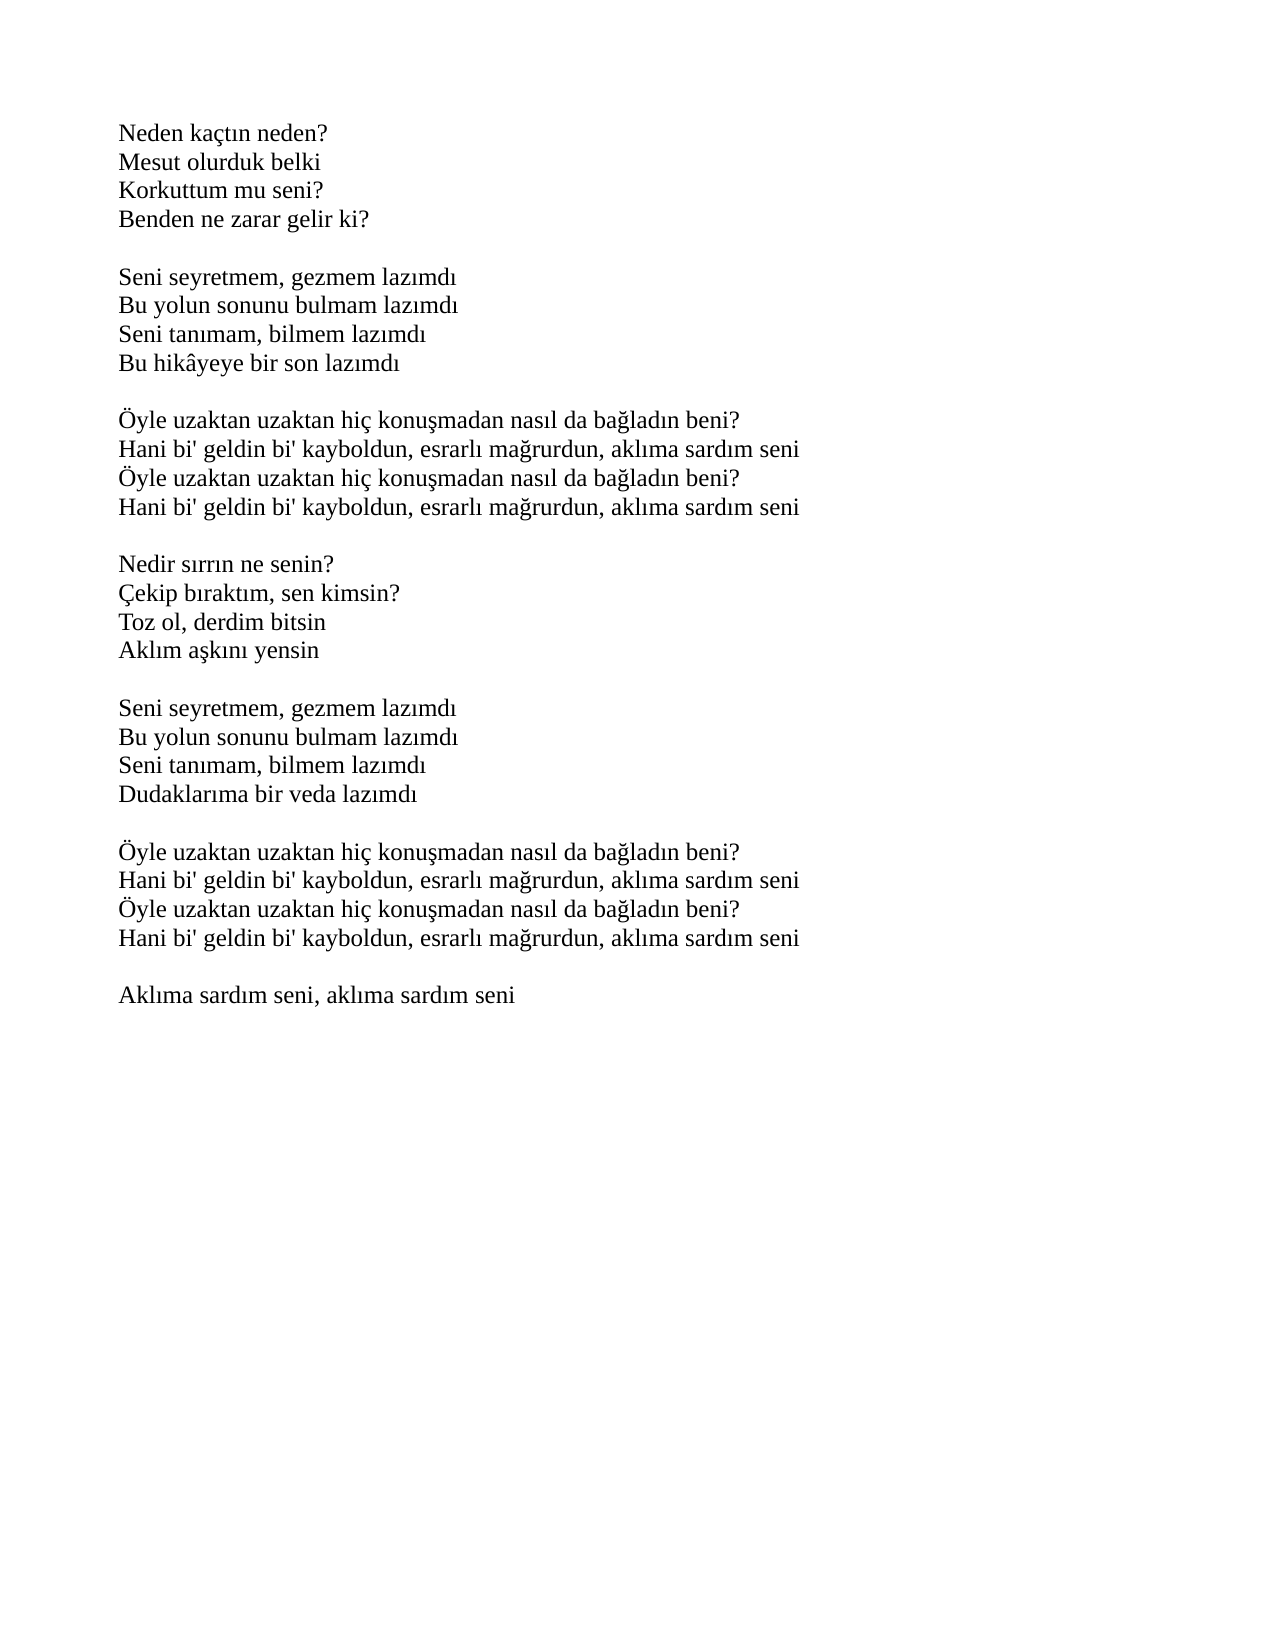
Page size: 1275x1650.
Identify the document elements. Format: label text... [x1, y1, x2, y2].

text Aklıma sardım seni, aklıma sardım seni [118, 981, 1157, 1009]
text Seni tanımam, bilmem lazımdı [118, 751, 1157, 779]
text Korkuttum mu seni? [118, 176, 1157, 204]
text Öyle uzaktan uzaktan hiç konuşmadan nasıl da bağladın beni? [118, 406, 1157, 434]
text Seni seyretmem, gezmem lazımdı [118, 262, 1157, 291]
text Hani bi' geldin bi' kayboldun, esrarlı mağrurdun, aklıma sardım seni [118, 492, 1157, 521]
text Hani bi' geldin bi' kayboldun, esrarlı mağrurdun, aklıma sardım seni [118, 434, 1157, 463]
text Neden kaçtın neden? [118, 118, 1157, 147]
text Çekip bıraktım, sen kimsin? [118, 578, 1157, 607]
text Öyle uzaktan uzaktan hiç konuşmadan nasıl da bağladın beni? [118, 894, 1157, 923]
text Toz ol, derdim bitsin [118, 607, 1157, 636]
text Bu yolun sonunu bulmam lazımdı [118, 722, 1157, 751]
text Dudaklarıma bir veda lazımdı [118, 779, 1157, 808]
text Öyle uzaktan uzaktan hiç konuşmadan nasıl da bağladın beni? [118, 837, 1157, 866]
text Mesut olurduk belki [118, 147, 1157, 176]
text Bu hikâyeye bir son lazımdı [118, 348, 1157, 377]
text Öyle uzaktan uzaktan hiç konuşmadan nasıl da bağladın beni? [118, 463, 1157, 492]
text Nedir sırrın ne senin? [118, 549, 1157, 578]
text Benden ne zarar gelir ki? [118, 204, 1157, 233]
text Hani bi' geldin bi' kayboldun, esrarlı mağrurdun, aklıma sardım seni [118, 866, 1157, 894]
text Seni seyretmem, gezmem lazımdı [118, 693, 1157, 722]
text Bu yolun sonunu bulmam lazımdı [118, 291, 1157, 319]
text Seni tanımam, bilmem lazımdı [118, 319, 1157, 348]
text Hani bi' geldin bi' kayboldun, esrarlı mağrurdun, aklıma sardım seni [118, 923, 1157, 952]
text Aklım aşkını yensin [118, 636, 1157, 664]
